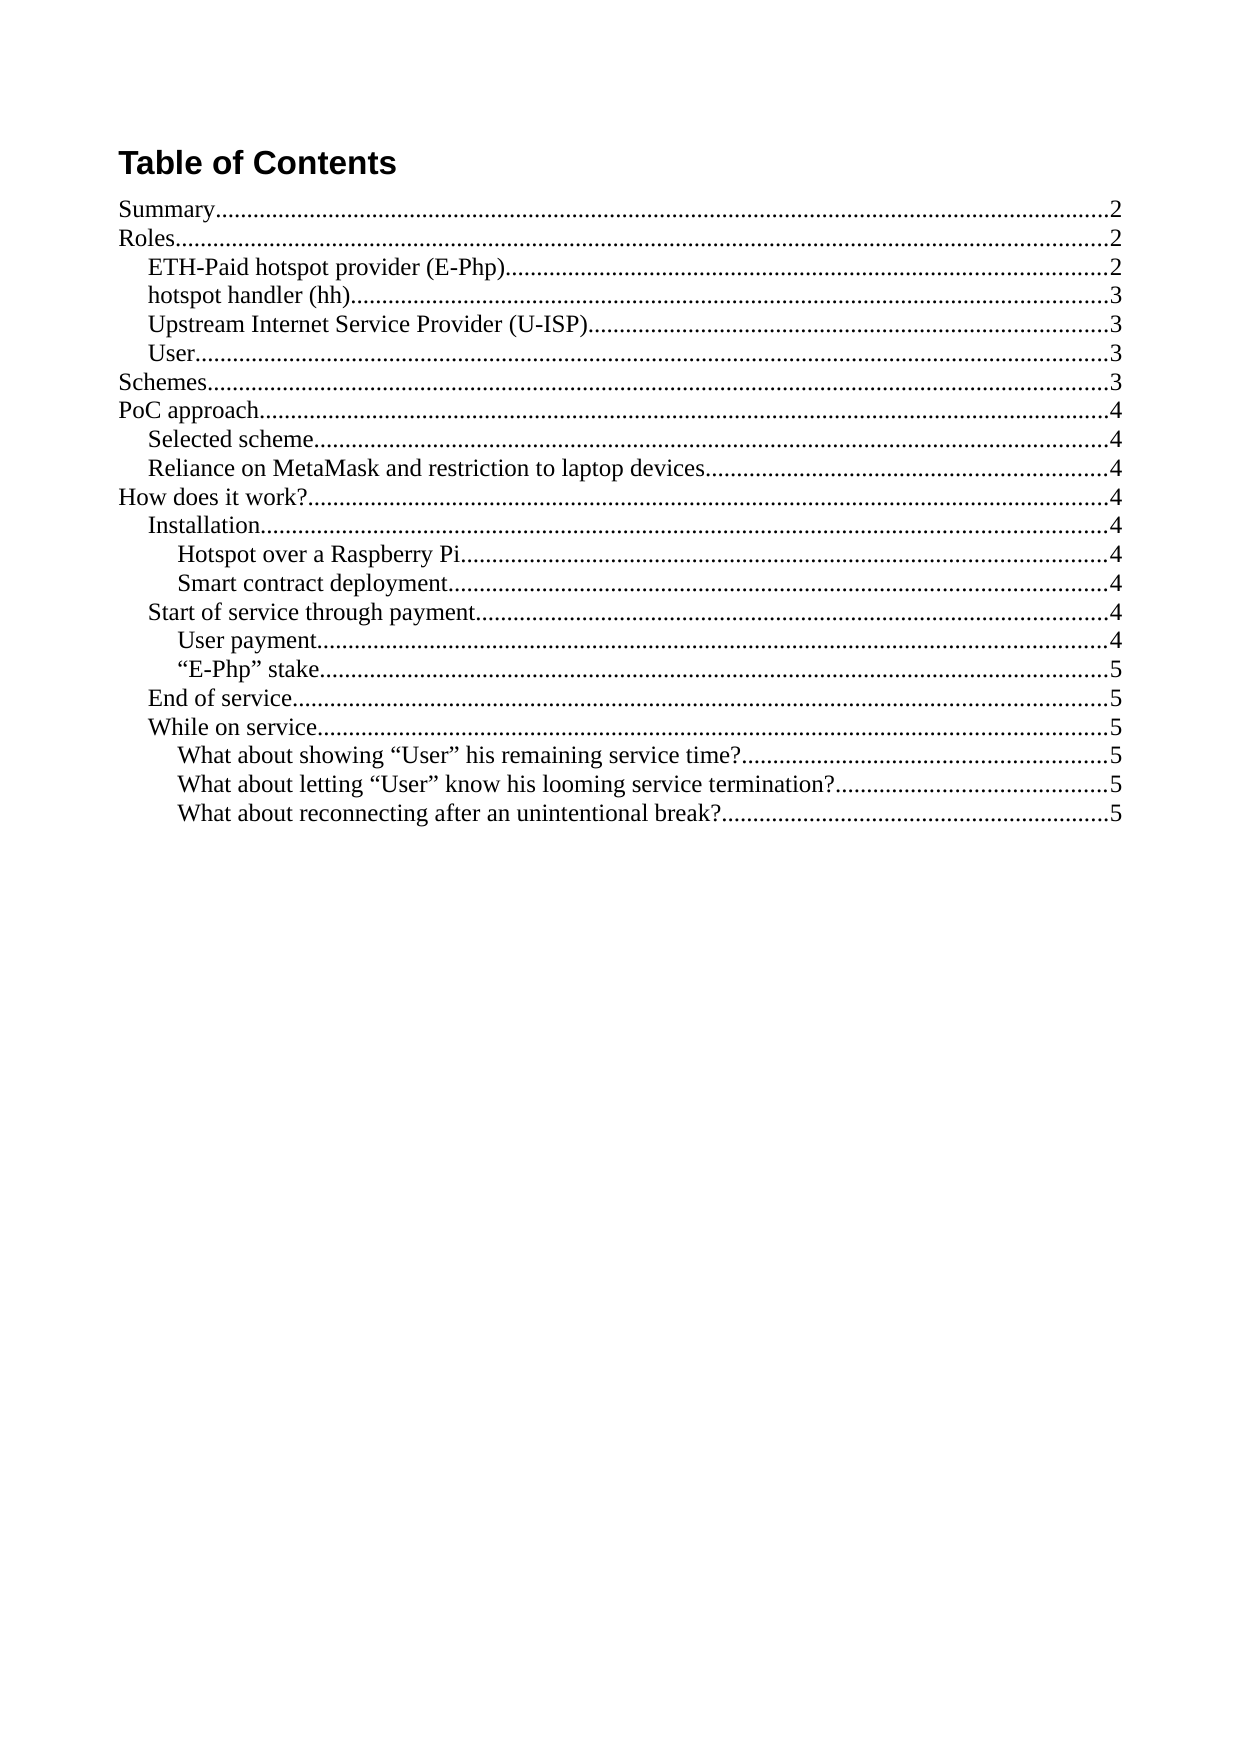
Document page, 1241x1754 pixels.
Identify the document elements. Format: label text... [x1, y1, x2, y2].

text User payment 4 [177, 625, 1122, 654]
text Summary 2 [118, 194, 1122, 223]
text PoC approach 4 [118, 395, 1122, 424]
text Installation 4 [148, 510, 1122, 539]
text Roles 2 [118, 223, 1122, 252]
text Selected scheme 4 [148, 424, 1122, 453]
text User 3 [148, 338, 1122, 367]
text Smart contract deployment 4 [177, 568, 1122, 597]
text Upstream Internet Service Provider (U-ISP) 3 [148, 309, 1122, 338]
text What about reconnecting after an unintentional break? 5 [177, 798, 1122, 827]
text End of service 5 [148, 683, 1122, 712]
text Schemes 3 [118, 367, 1122, 395]
text “E-Php” stake 5 [177, 654, 1122, 683]
text hotspot handler (hh) 3 [148, 280, 1122, 309]
subtitle Table of Contents [118, 143, 1122, 182]
text Start of service through payment 4 [148, 597, 1122, 625]
text ETH-Paid hotspot provider (E-Php) 2 [148, 252, 1122, 280]
text Reliance on MetaMask and restriction to laptop devices 4 [148, 453, 1122, 482]
text What about showing “User” his remaining service time? 5 [177, 740, 1122, 769]
text How does it work? 4 [118, 482, 1122, 510]
text Hotspot over a Raspberry Pi 4 [177, 539, 1122, 568]
text While on service 5 [148, 712, 1122, 740]
text What about letting “User” know his looming service termination? 5 [177, 769, 1122, 798]
